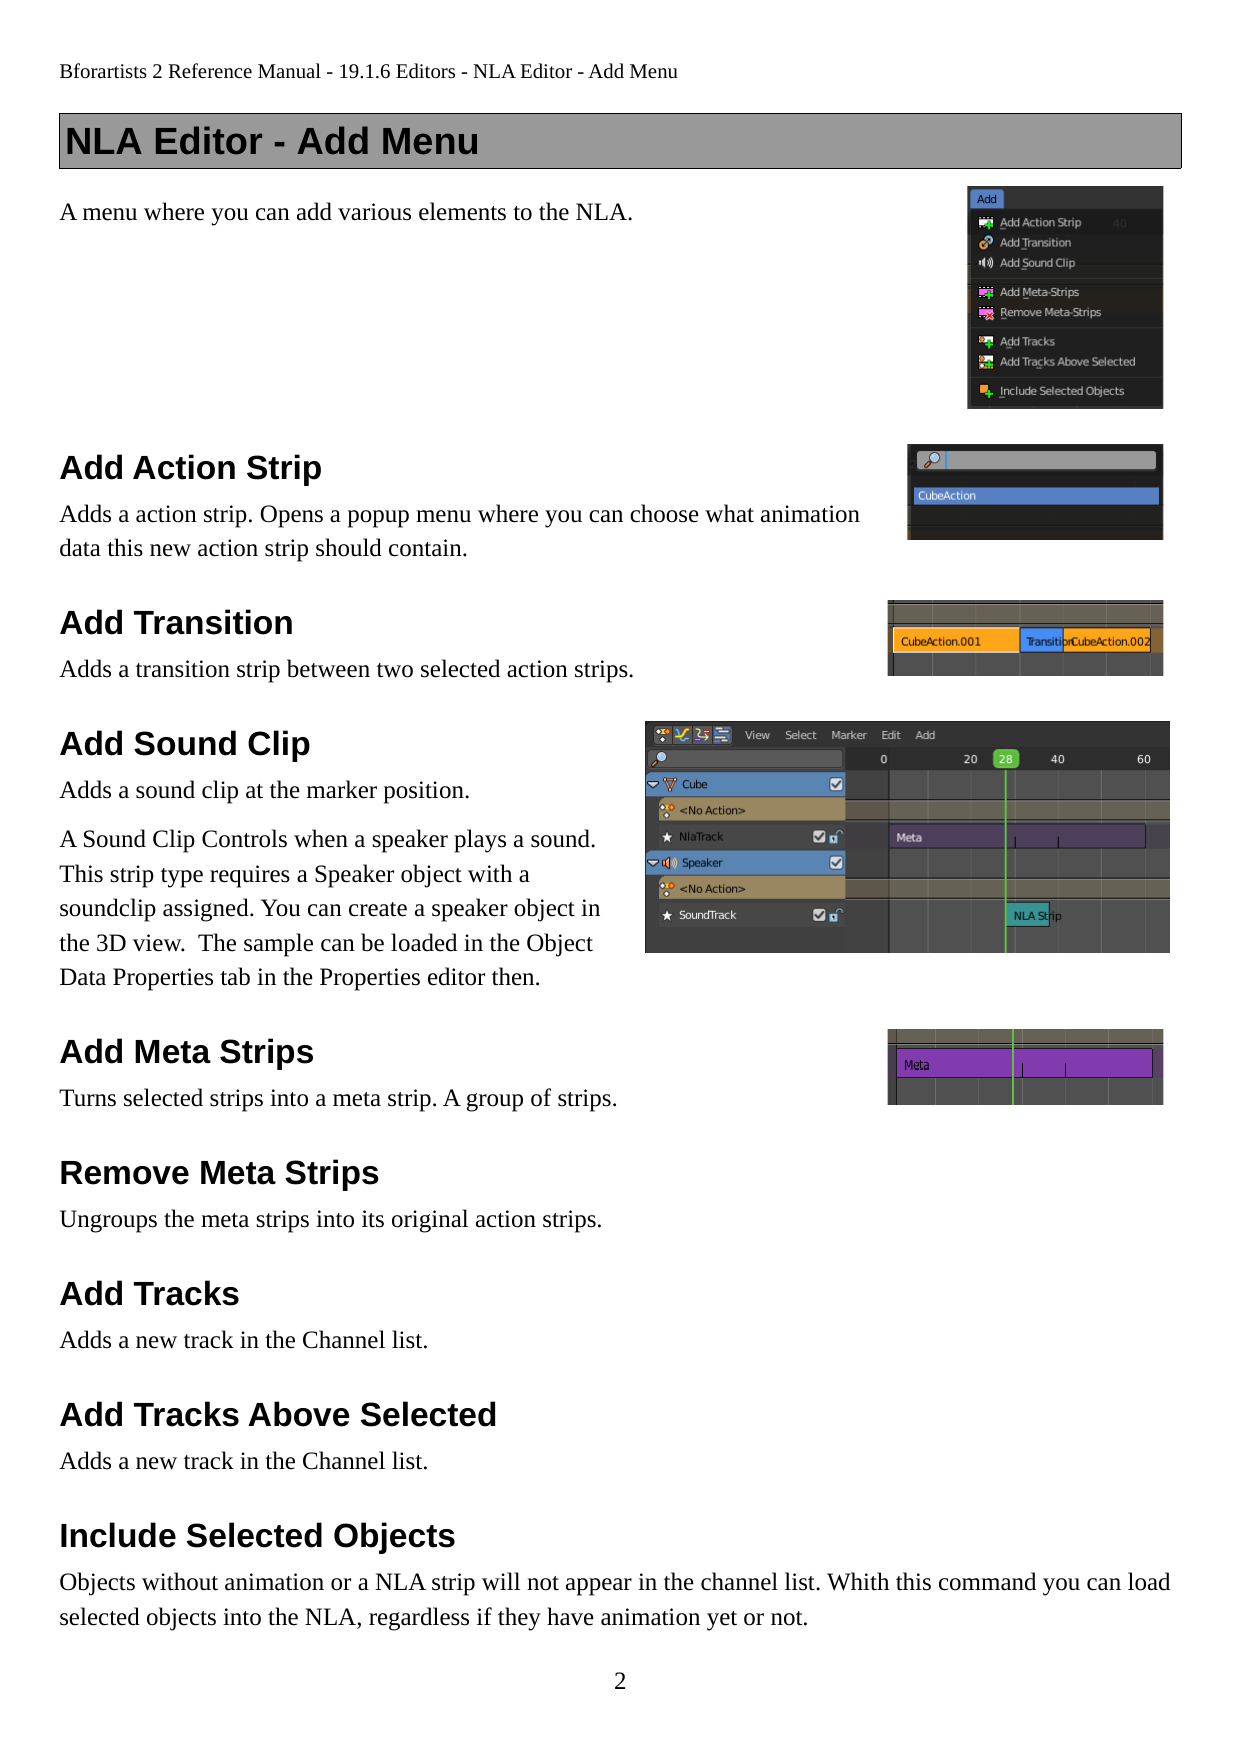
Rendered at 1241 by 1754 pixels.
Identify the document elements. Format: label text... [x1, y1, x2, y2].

subtitle Remove Meta Strips [59, 1153, 1181, 1192]
text Ungroups the meta strips into its original action strips. [59, 1204, 1181, 1233]
subtitle Add Sound Clip [59, 724, 645, 763]
subtitle Add Tracks Above Selected [59, 1395, 1181, 1434]
subtitle Add Meta Strips [59, 1032, 887, 1071]
picture [887, 1029, 1164, 1105]
picture [907, 444, 1164, 540]
table_header NLA Editor - Add Menu [60, 114, 1181, 168]
text Adds a sound clip at the marker position. [59, 775, 645, 804]
text Adds a new track in the Channel list. [59, 1446, 1181, 1475]
subtitle Add Transition [59, 603, 887, 642]
text A menu where you can add various elements to the NLA. [59, 197, 967, 225]
picture [967, 186, 1164, 409]
text A Sound Clip Controls when a speaker plays a sound. This strip type requires a Speaker object with a soundclip assigned. You can create a speaker object in the 3D view. The sample can be loaded in the Object Data Properties tab in the Properties editor then. [59, 824, 1181, 991]
subtitle Add Action Strip [59, 447, 907, 486]
text Adds a transition strip between two selected action strips. [59, 654, 1181, 683]
subtitle [1164, 603, 1181, 642]
text Turns selected strips into a meta strip. A group of strips. [59, 1083, 1181, 1112]
subtitle Include Selected Objects [59, 1516, 1181, 1555]
subtitle Add Tracks [59, 1274, 1181, 1313]
subtitle [1164, 447, 1181, 486]
subtitle [1164, 1032, 1181, 1071]
subtitle [1170, 724, 1181, 763]
picture [645, 721, 1170, 953]
text Adds a action strip. Opens a popup menu where you can choose what animation data this new action strip should contain. [59, 499, 1181, 562]
text Objects without animation or a NLA strip will not appear in the channel list. Whith this command you can load selected objects into the NLA, regardless if they have animation yet or not. [59, 1567, 1181, 1631]
picture [887, 600, 1164, 676]
text Adds a new track in the Channel list. [59, 1325, 1181, 1354]
